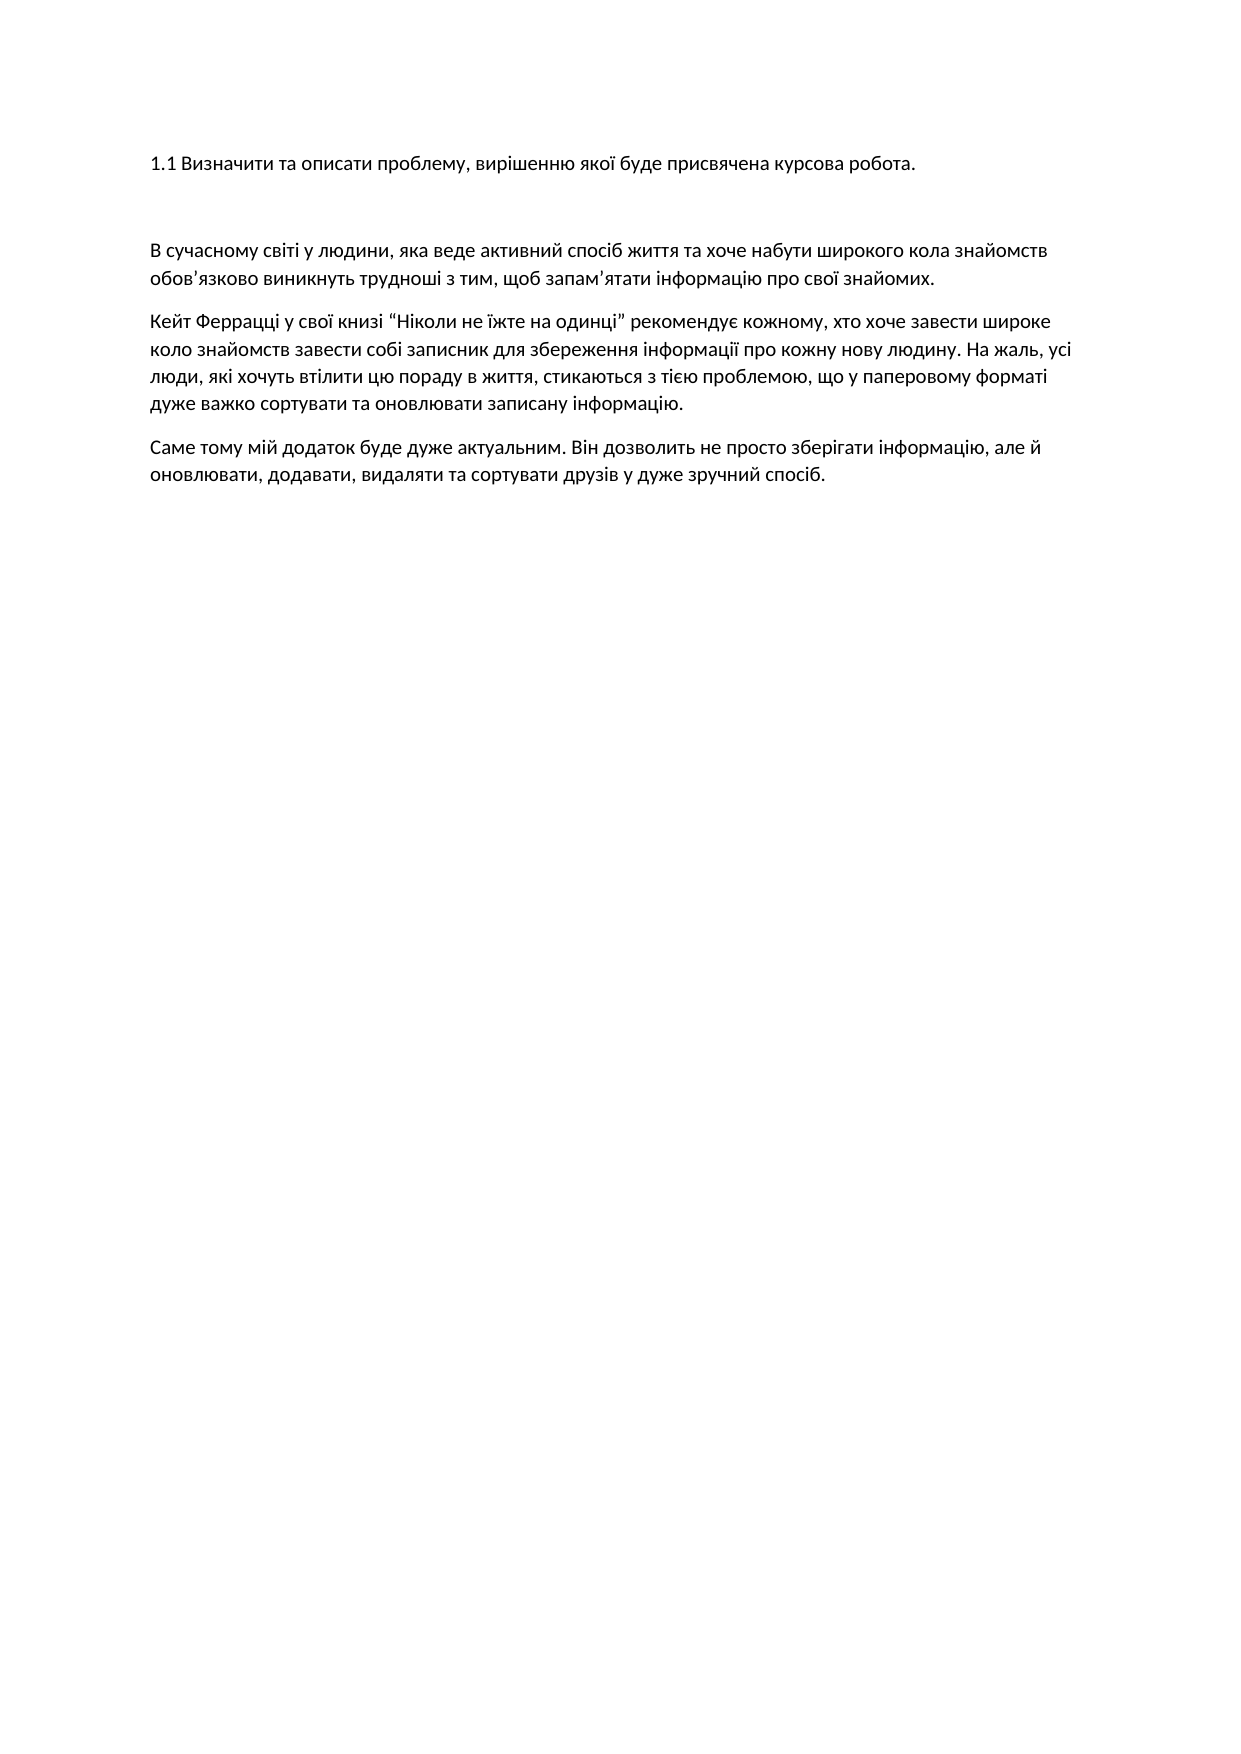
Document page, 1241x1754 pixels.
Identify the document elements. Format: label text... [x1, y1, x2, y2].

text 1.1 Визначити та описати проблему, вирішенню якої буде присвячена курсова робота. [150, 150, 1090, 175]
text Кейт Феррацці у свої книзі “Ніколи не їжте на одинці” рекомендує кожному, хто хоче завести широке коло знайомств завести собі записник для збереження інформації про кожну нову людину. На жаль, усі люди, які хочуть втілити цю пораду в життя, стикаються з тією проблемою, що у паперовому форматі дуже важко сортувати та оновлювати записану інформацію. [150, 309, 1090, 416]
text Саме тому мій додаток буде дуже актуальним. Він дозволить не просто зберігати інформацію, але й оновлювати, додавати, видаляти та сортувати друзів у дуже зручний спосіб. [150, 434, 1090, 487]
text В сучасному світі у людини, яка веде активний спосіб життя та хоче набути широкого кола знайомств обов’язково виникнуть трудноші з тим, щоб запам’ятати інформацію про свої знайомих. [150, 238, 1090, 290]
